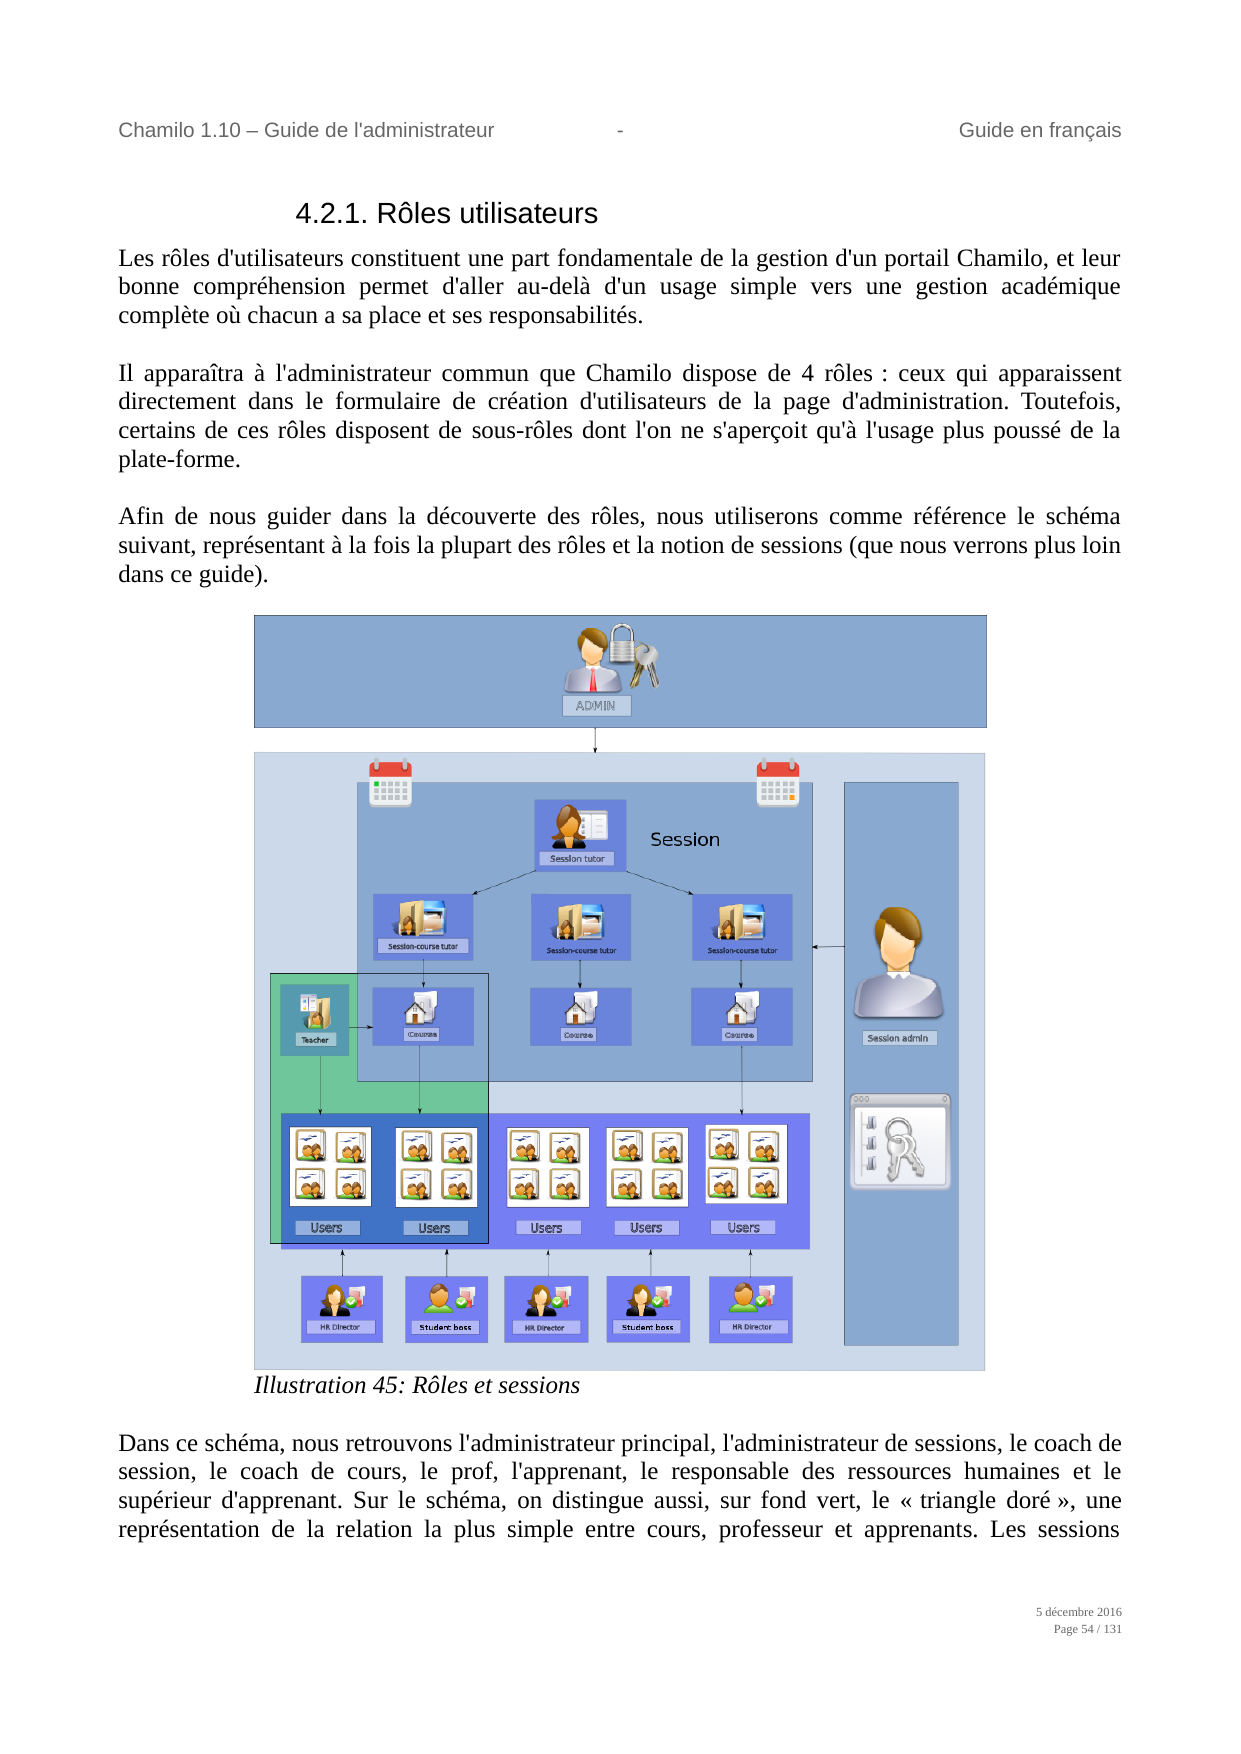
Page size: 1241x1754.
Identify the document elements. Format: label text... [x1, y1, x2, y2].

text Dans ce schéma, nous retrouvons l'administrateur principal, l'administrateur de sessions, le coach de session, le coach de cours, le prof, l'apprenant, le responsable des ressources humaines et le supérieur d'apprenant. Sur le schéma, on distingue aussi, sur fond vert, le « triangle doré », une représentation de la relation la plus simple entre cours, professeur et apprenants. Les sessions [118, 1428, 1122, 1543]
text Illustration 45: Rôles et sessions [254, 1371, 987, 1399]
text Il apparaîtra à l'administrateur commun que Chamilo dispose de 4 rôles : ceux qui apparaissent directement dans le formulaire de création d'utilisateurs de la page d'administration. Toutefois, certains de ces rôles disposent de sous-rôles dont l'on ne s'aperçoit qu'à l'usage plus poussé de la plate-forme. [118, 358, 1122, 473]
subtitle Rôles utilisateurs [295, 197, 1122, 230]
text Les rôles d'utilisateurs constituent une part fondamentale de la gestion d'un portail Chamilo, et leur bonne compréhension permet d'aller au-delà d'un usage simple vers une gestion académique complète où chacun a sa place et ses responsabilités. [118, 243, 1122, 329]
text Afin de nous guider dans la découverte des rôles, nous utiliserons comme référence le schéma suivant, représentant à la fois la plupart des rôles et la notion de sessions (que nous verrons plus loin dans ce guide). [118, 501, 1122, 588]
picture [254, 615, 987, 1371]
